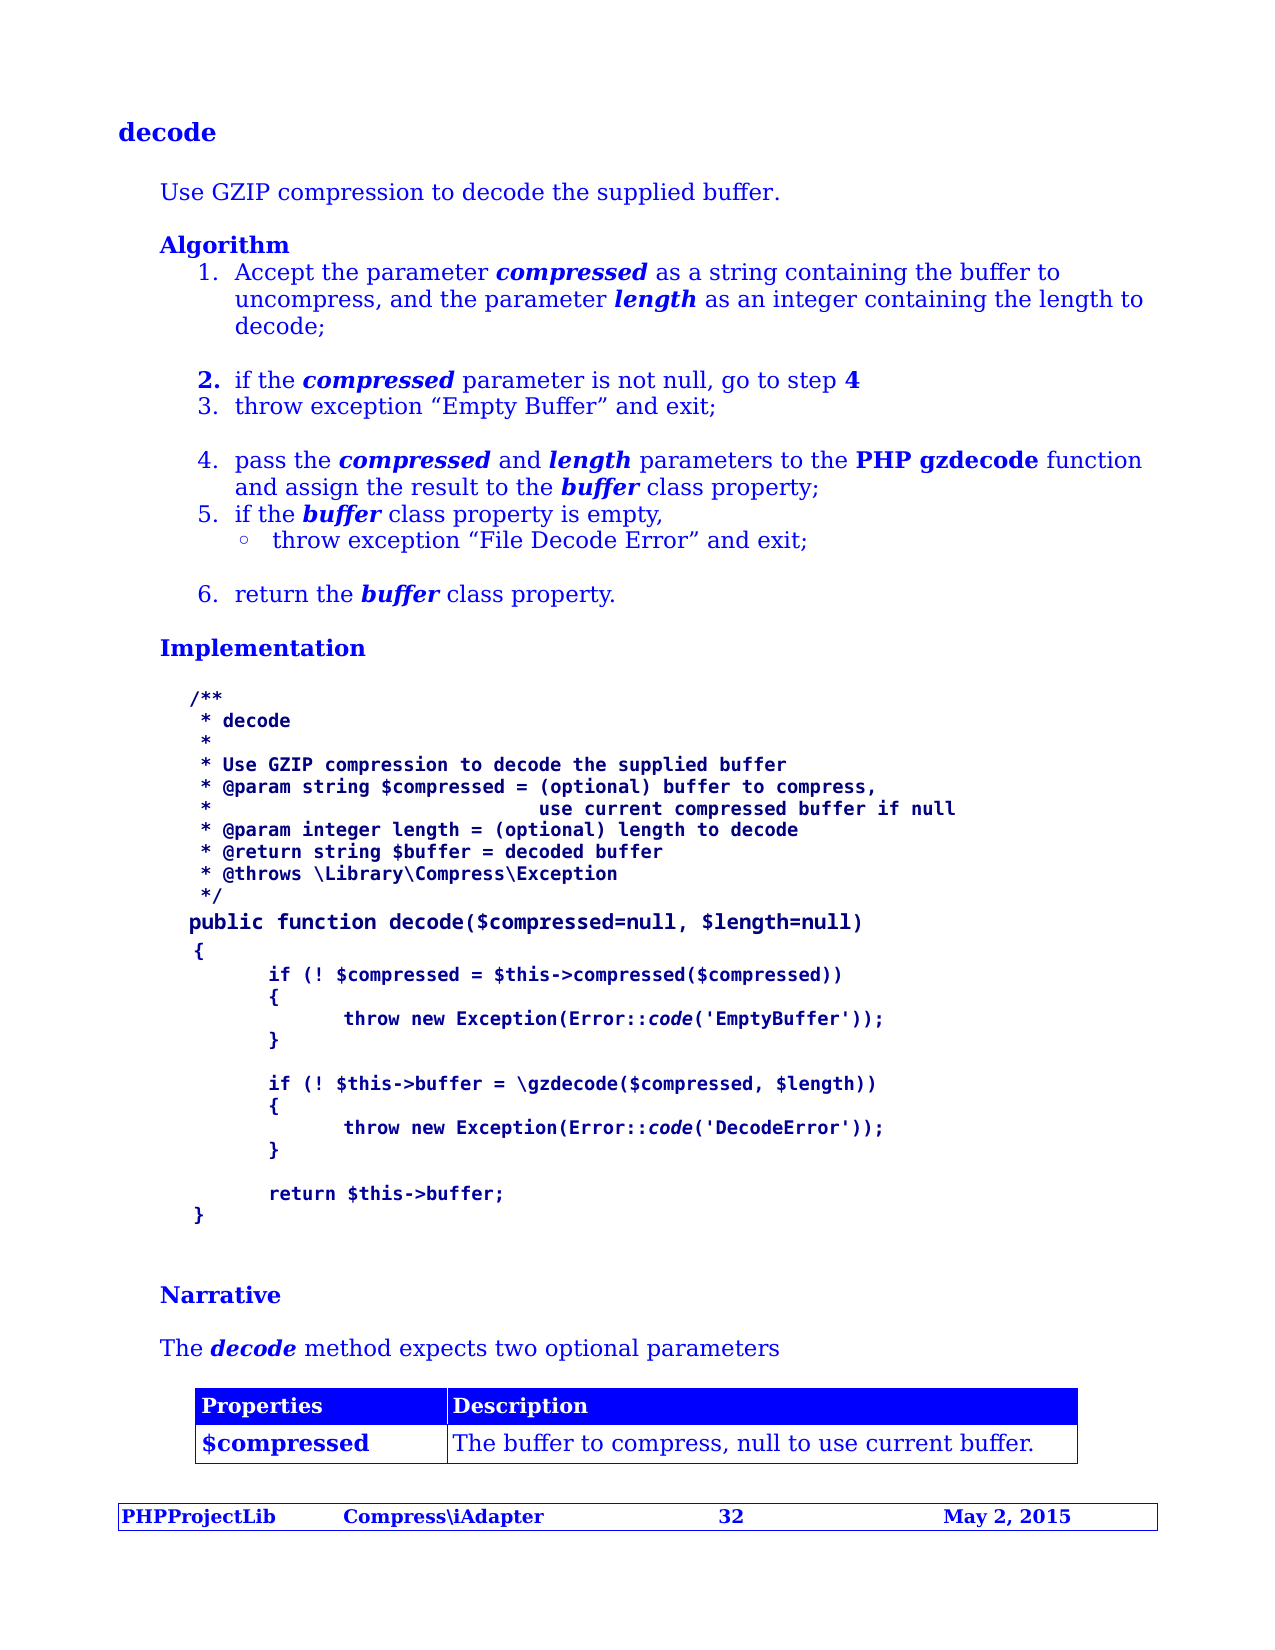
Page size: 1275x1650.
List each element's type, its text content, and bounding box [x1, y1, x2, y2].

text Use GZIP compression to decode the supplied buffer. [159, 179, 1157, 205]
table_cell $compressed [196, 1425, 447, 1463]
list Accept the parameter compressed as a string containing the buffer to uncompress, and the parameter length as an integer containing the length to decode; [197, 259, 1157, 340]
list public function decode($compressed=null, $length=null) [189, 907, 1157, 935]
table_cell The buffer to compress, null to use current buffer. [448, 1425, 1077, 1463]
text { [118, 986, 1157, 1008]
list * [189, 732, 1157, 754]
list * use current compressed buffer if null [189, 798, 1157, 819]
list if the buffer class property is empty, [197, 501, 1157, 528]
list /** [189, 688, 1157, 710]
table_header Properties [196, 1389, 447, 1424]
list * @param integer length = (optional) length to decode [189, 819, 1157, 841]
list throw exception “Empty Buffer” and exit; [197, 393, 1157, 420]
text Narrative [159, 1281, 1157, 1308]
list return the buffer class property. [197, 581, 1157, 608]
text { [118, 1095, 1157, 1117]
text return $this->buffer; [118, 1183, 1157, 1204]
text Implementation [159, 635, 1157, 662]
list * @throws \Library\Compress\Exception [189, 863, 1157, 885]
list * Use GZIP compression to decode the supplied buffer [189, 754, 1157, 776]
text if (! $compressed = $this->compressed($compressed)) [118, 964, 1157, 986]
title decode [118, 118, 1157, 147]
list * @param string $compressed = (optional) buffer to compress, [189, 776, 1157, 798]
list if the compressed parameter is not null, go to step 4 [197, 366, 1157, 393]
list pass the compressed and length parameters to the PHP gzdecode function and assign the result to the buffer class property; [197, 447, 1157, 501]
table_header Description [448, 1389, 1077, 1424]
text } [118, 1139, 1157, 1161]
text } [118, 1029, 1157, 1051]
text throw new Exception(Error::code('DecodeError')); [118, 1117, 1157, 1139]
text Algorithm [159, 232, 1157, 259]
text The decode method expects two optional parameters [159, 1335, 1157, 1362]
list * decode [189, 710, 1157, 732]
list */ [189, 885, 1157, 907]
text } [118, 1204, 1157, 1226]
list throw exception “File Decode Error” and exit; [234, 528, 1157, 554]
text if (! $this->buffer = \gzdecode($compressed, $length)) [118, 1073, 1157, 1095]
text { [118, 935, 1157, 964]
list * @return string $buffer = decoded buffer [189, 841, 1157, 863]
text throw new Exception(Error::code('EmptyBuffer')); [118, 1008, 1157, 1029]
